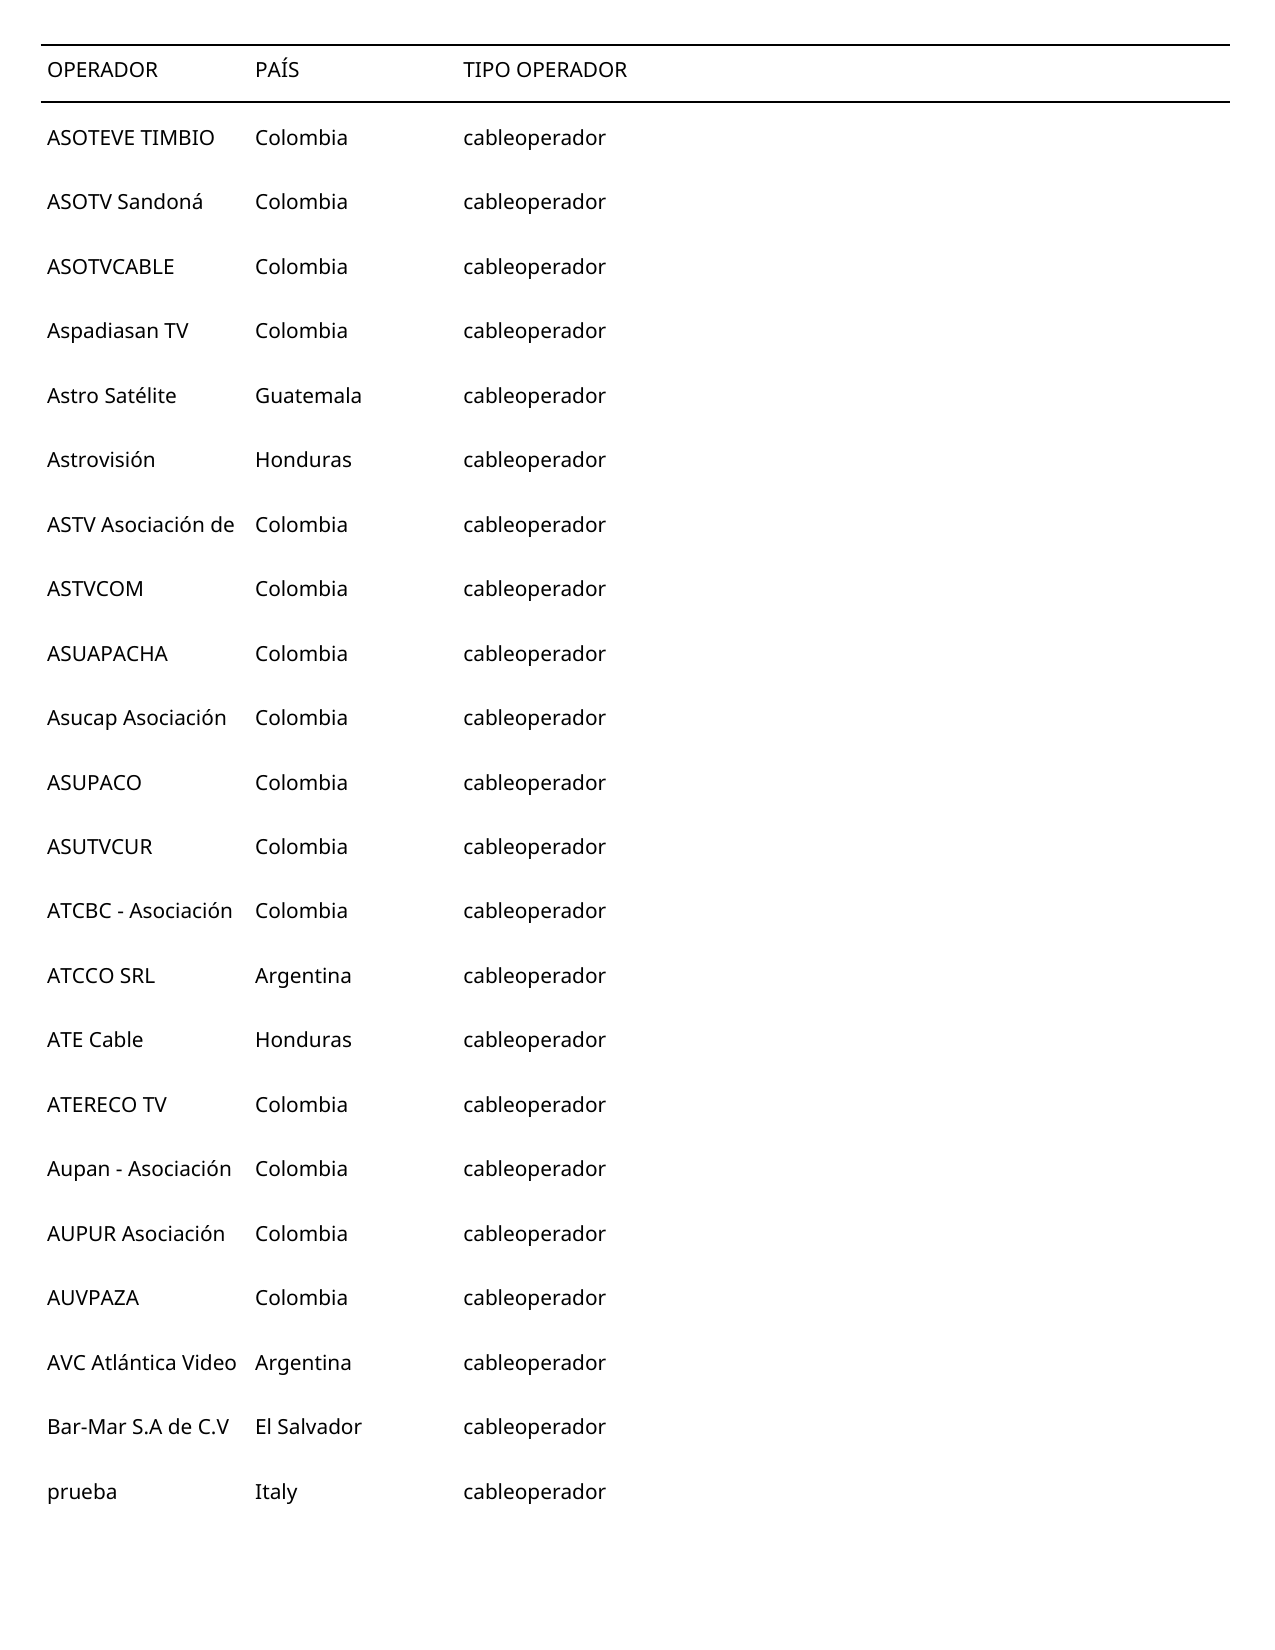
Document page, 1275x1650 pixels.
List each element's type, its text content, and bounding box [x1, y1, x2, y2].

table_cell PAÍS [255, 55, 463, 96]
table_cell [0, 188, 41, 228]
table_cell ASUAPACHA [47, 639, 255, 679]
table_cell Aupan - Asociación [47, 1155, 255, 1195]
table_cell [0, 96, 41, 102]
table_cell [671, 1155, 1234, 1195]
table_cell cableoperador [463, 639, 671, 679]
table_cell [0, 808, 41, 832]
table_cell cableoperador [463, 123, 671, 163]
table_cell [1234, 1477, 1275, 1517]
table_cell [1234, 937, 1275, 961]
table_cell Colombia [255, 832, 463, 873]
table_cell [671, 808, 1234, 832]
table_cell [255, 1453, 463, 1477]
table_cell [0, 1324, 41, 1348]
table_cell [1234, 486, 1275, 510]
table_cell [671, 46, 1234, 55]
table_cell [671, 550, 1234, 574]
table_cell [41, 1324, 47, 1348]
table_cell [1234, 1348, 1275, 1388]
table_cell [671, 1413, 1234, 1453]
table_cell [0, 679, 41, 703]
table_cell [671, 1195, 1234, 1219]
table_cell [1234, 550, 1275, 574]
table_cell [463, 96, 671, 101]
table_cell Aspadiasan TV [47, 316, 255, 357]
table_cell [0, 421, 41, 445]
table_cell [41, 1389, 47, 1412]
table_cell [0, 639, 41, 679]
table_cell [47, 1195, 255, 1219]
table_cell [47, 615, 255, 639]
table_cell [47, 96, 255, 101]
table_cell [41, 293, 47, 316]
table_cell Colombia [255, 1155, 463, 1195]
table_cell cableoperador [463, 316, 671, 357]
table_cell cableoperador [463, 1477, 671, 1517]
table_cell [255, 1131, 463, 1154]
table_cell [0, 873, 41, 897]
table_cell [41, 486, 47, 510]
table_cell Colombia [255, 123, 463, 163]
table_cell [0, 703, 41, 744]
table_cell [671, 1324, 1234, 1348]
table_cell [0, 937, 41, 961]
table_cell Colombia [255, 316, 463, 357]
table_cell AUPUR Asociación [47, 1219, 255, 1259]
table_cell ASOTV Sandoná [47, 188, 255, 228]
table_cell [0, 1195, 41, 1219]
table_cell [1234, 123, 1275, 163]
table_cell [41, 703, 47, 744]
table_cell [1234, 96, 1275, 102]
table_cell [255, 1066, 463, 1090]
table_cell [47, 1389, 255, 1412]
table_cell [463, 1389, 671, 1412]
table_cell [463, 808, 671, 832]
table_cell [47, 421, 255, 445]
table_cell cableoperador [463, 1284, 671, 1324]
table_cell [671, 55, 1234, 96]
table_header [463, 0, 671, 44]
table_cell [255, 293, 463, 316]
table_cell cableoperador [463, 897, 671, 937]
table_cell [41, 1348, 47, 1388]
table_cell [671, 937, 1234, 961]
table_cell [671, 445, 1234, 486]
table_cell [255, 1324, 463, 1348]
table_cell [1234, 164, 1275, 187]
table_cell [255, 937, 463, 961]
table_cell [41, 639, 47, 679]
table_header [255, 0, 463, 44]
table_cell Argentina [255, 961, 463, 1002]
table_cell [41, 744, 47, 768]
table_cell [0, 104, 41, 123]
table_cell [1234, 744, 1275, 768]
table_cell [0, 961, 41, 1002]
table_cell [255, 104, 463, 123]
table_cell cableoperador [463, 252, 671, 292]
table_cell [671, 1090, 1234, 1131]
table_cell [463, 1453, 671, 1477]
table_cell [47, 1453, 255, 1477]
table_cell [463, 873, 671, 897]
table_cell [41, 1131, 47, 1154]
table_cell [463, 486, 671, 510]
table_cell [0, 55, 41, 96]
table_cell Colombia [255, 768, 463, 808]
table_cell [41, 252, 47, 292]
table_cell [41, 1066, 47, 1090]
table_cell [41, 897, 47, 937]
table_cell [41, 55, 47, 96]
table_cell ATCCO SRL [47, 961, 255, 1002]
table_cell [47, 1324, 255, 1348]
table_cell ASUPACO [47, 768, 255, 808]
table_cell [1234, 55, 1275, 96]
table_cell [0, 832, 41, 873]
table_cell [41, 1155, 47, 1195]
table_cell [255, 164, 463, 187]
table_cell [671, 703, 1234, 744]
table_cell [47, 104, 255, 123]
table_cell [41, 123, 47, 163]
table_cell ASOTEVE TIMBIO [47, 123, 255, 163]
table_cell [0, 357, 41, 381]
table_cell Colombia [255, 703, 463, 744]
table_cell [0, 768, 41, 808]
table_cell cableoperador [463, 1413, 671, 1453]
table_cell [463, 1066, 671, 1090]
table_cell Colombia [255, 1090, 463, 1131]
table_cell [1234, 316, 1275, 357]
table_header [47, 0, 255, 44]
table_cell [671, 164, 1234, 187]
table_header [41, 0, 47, 44]
table_cell [1234, 510, 1275, 550]
table_cell cableoperador [463, 510, 671, 550]
table_cell ATCBC - Asociación [47, 897, 255, 937]
table_cell cableoperador [463, 768, 671, 808]
table_cell [1234, 1284, 1275, 1324]
table_cell [41, 46, 47, 55]
table_cell [463, 1195, 671, 1219]
table_cell [255, 357, 463, 381]
table_cell [671, 1026, 1234, 1066]
table_cell [0, 445, 41, 486]
table_cell [41, 104, 47, 123]
table_cell Colombia [255, 510, 463, 550]
table_cell [255, 1389, 463, 1412]
table_cell [671, 357, 1234, 381]
table_cell [41, 1002, 47, 1026]
table_cell Asucap Asociación [47, 703, 255, 744]
table_cell [1234, 679, 1275, 703]
table_cell [255, 228, 463, 252]
table_cell [1234, 421, 1275, 445]
table_cell [0, 1026, 41, 1066]
table_cell [41, 808, 47, 832]
table_cell Guatemala [255, 381, 463, 421]
table_cell [0, 1389, 41, 1412]
table_cell [1234, 961, 1275, 1002]
table_cell [47, 164, 255, 187]
table_cell [47, 744, 255, 768]
table_cell [41, 1026, 47, 1066]
table_cell [47, 46, 255, 55]
table_cell [41, 357, 47, 381]
table_cell Italy [255, 1477, 463, 1517]
table_cell [47, 550, 255, 574]
table_cell [41, 1090, 47, 1131]
table_cell [1234, 1066, 1275, 1090]
table_cell [671, 639, 1234, 679]
table_cell cableoperador [463, 1219, 671, 1259]
table_cell [463, 1131, 671, 1154]
table_cell [463, 550, 671, 574]
table_cell [671, 1453, 1234, 1477]
table_cell [1234, 1260, 1275, 1283]
table_cell El Salvador [255, 1413, 463, 1453]
table_cell Astrovisión [47, 445, 255, 486]
table_cell [0, 1260, 41, 1283]
table_cell [41, 1219, 47, 1259]
table_cell [671, 252, 1234, 292]
table_cell Argentina [255, 1348, 463, 1388]
table_cell [671, 744, 1234, 768]
table_cell [463, 104, 671, 123]
table_cell [0, 1002, 41, 1026]
table_cell [671, 1284, 1234, 1324]
table_cell [41, 1284, 47, 1324]
table_cell ASTVCOM [47, 574, 255, 615]
table_cell [255, 873, 463, 897]
table_cell [1234, 1453, 1275, 1477]
table_cell [463, 1260, 671, 1283]
table_cell cableoperador [463, 1026, 671, 1066]
table_cell Colombia [255, 897, 463, 937]
table_cell ASUTVCUR [47, 832, 255, 873]
table_cell [463, 46, 671, 55]
table_cell cableoperador [463, 832, 671, 873]
table_cell [0, 1284, 41, 1324]
table_cell TIPO OPERADOR [463, 55, 671, 96]
table_cell [47, 808, 255, 832]
table_cell [1234, 768, 1275, 808]
table_cell [41, 1195, 47, 1219]
table_cell [255, 615, 463, 639]
table_cell [41, 445, 47, 486]
table_cell [1234, 897, 1275, 937]
table_cell AUVPAZA [47, 1284, 255, 1324]
table_cell [1234, 228, 1275, 252]
table_cell [671, 96, 1234, 102]
table_cell [47, 937, 255, 961]
table_cell [0, 1155, 41, 1195]
table_cell [671, 381, 1234, 421]
table_cell [41, 937, 47, 961]
table_cell [671, 574, 1234, 615]
table_cell [1234, 188, 1275, 228]
table_cell [1234, 46, 1275, 55]
table_cell [0, 510, 41, 550]
table_cell [0, 615, 41, 639]
table_cell [255, 679, 463, 703]
table_cell [0, 1219, 41, 1259]
table_cell Honduras [255, 1026, 463, 1066]
table_cell [41, 188, 47, 228]
table_cell [1234, 252, 1275, 292]
table_cell [0, 164, 41, 187]
table_cell [0, 574, 41, 615]
table_cell [1234, 1090, 1275, 1131]
table_cell [463, 615, 671, 639]
table_cell [671, 1477, 1234, 1517]
table_cell [255, 46, 463, 55]
table_cell [671, 897, 1234, 937]
table_cell [671, 316, 1234, 357]
table_cell [463, 293, 671, 316]
table_cell cableoperador [463, 703, 671, 744]
table_cell [0, 550, 41, 574]
table_cell Honduras [255, 445, 463, 486]
table_cell [41, 1413, 47, 1453]
table_cell [0, 1090, 41, 1131]
table_cell [0, 1131, 41, 1154]
table_cell [463, 357, 671, 381]
table_cell [463, 937, 671, 961]
table_cell [671, 1219, 1234, 1259]
table_cell Colombia [255, 639, 463, 679]
table_cell [0, 897, 41, 937]
table_cell Colombia [255, 1284, 463, 1324]
table_cell OPERADOR [47, 55, 255, 96]
table_cell prueba [47, 1477, 255, 1517]
table_cell [41, 679, 47, 703]
table_cell [671, 768, 1234, 808]
table_cell cableoperador [463, 188, 671, 228]
table_header [671, 0, 1234, 45]
table_cell [255, 486, 463, 510]
table_cell [41, 768, 47, 808]
table_cell ASOTVCABLE [47, 252, 255, 292]
table_cell [0, 46, 41, 55]
table_cell [47, 1131, 255, 1154]
table_cell cableoperador [463, 1155, 671, 1195]
table_cell [255, 1195, 463, 1219]
table_cell Colombia [255, 252, 463, 292]
table_cell [1234, 1002, 1275, 1026]
table_cell [47, 293, 255, 316]
table_cell cableoperador [463, 961, 671, 1002]
table_cell [1234, 615, 1275, 639]
table_cell [671, 679, 1234, 703]
table_cell [41, 961, 47, 1002]
table_cell [41, 832, 47, 873]
table_cell [47, 679, 255, 703]
table_cell Colombia [255, 574, 463, 615]
table_cell [1234, 104, 1275, 123]
table_cell [0, 1348, 41, 1388]
table_cell [671, 1348, 1234, 1388]
table_cell [463, 421, 671, 445]
table_cell [0, 1453, 41, 1477]
table_cell [255, 421, 463, 445]
table_cell [41, 316, 47, 357]
table_cell cableoperador [463, 574, 671, 615]
table_cell [671, 1260, 1234, 1283]
table_cell Bar-Mar S.A de C.V [47, 1413, 255, 1453]
table_cell [671, 1002, 1234, 1026]
table_cell [1234, 1413, 1275, 1453]
table_cell [1234, 293, 1275, 316]
table_cell [1234, 1219, 1275, 1259]
table_cell [671, 1066, 1234, 1090]
table_cell [41, 615, 47, 639]
table_cell [671, 104, 1234, 123]
table_cell [47, 357, 255, 381]
table_cell [0, 1477, 41, 1517]
table_cell [47, 1002, 255, 1026]
table_cell [0, 1066, 41, 1090]
table_cell [47, 228, 255, 252]
table_cell [0, 293, 41, 316]
table_cell [0, 381, 41, 421]
table_cell [0, 316, 41, 357]
table_cell [41, 421, 47, 445]
table_cell [671, 293, 1234, 316]
table_cell [1234, 357, 1275, 381]
table_cell [671, 1131, 1234, 1154]
table_cell [671, 615, 1234, 639]
table_cell ASTV Asociación de [47, 510, 255, 550]
table_cell [1234, 1195, 1275, 1219]
table_cell [41, 574, 47, 615]
table_cell [1234, 574, 1275, 615]
table_cell [1234, 1155, 1275, 1195]
table_cell [463, 228, 671, 252]
table_header [0, 0, 41, 45]
table_cell [1234, 1389, 1275, 1412]
table_cell [41, 873, 47, 897]
table_cell [255, 1002, 463, 1026]
table_cell [1234, 381, 1275, 421]
table_cell [463, 1002, 671, 1026]
table_cell [671, 188, 1234, 228]
table_cell [1234, 873, 1275, 897]
table_cell [255, 550, 463, 574]
table_cell [1234, 832, 1275, 873]
table_cell [41, 510, 47, 550]
table_cell [0, 228, 41, 252]
table_cell [47, 1260, 255, 1283]
table_cell [463, 679, 671, 703]
table_cell cableoperador [463, 1090, 671, 1131]
table_cell AVC Atlántica Video [47, 1348, 255, 1388]
table_cell [671, 961, 1234, 1002]
table_cell [41, 550, 47, 574]
table_cell [0, 123, 41, 163]
table_cell [255, 744, 463, 768]
table_cell [41, 1477, 47, 1517]
table_cell [41, 1453, 47, 1477]
table_cell Colombia [255, 188, 463, 228]
table_cell [671, 228, 1234, 252]
table_cell [0, 1413, 41, 1453]
table_cell [0, 486, 41, 510]
table_cell cableoperador [463, 381, 671, 421]
table_cell [0, 252, 41, 292]
table_cell ATE Cable [47, 1026, 255, 1066]
table_cell [671, 510, 1234, 550]
table_cell [671, 486, 1234, 510]
table_cell [671, 123, 1234, 163]
table_cell [255, 1260, 463, 1283]
table_cell [1234, 1324, 1275, 1348]
table_cell [671, 1389, 1234, 1412]
table_cell [1234, 1026, 1275, 1066]
table_cell [463, 1324, 671, 1348]
table_cell [1234, 808, 1275, 832]
table_cell [463, 164, 671, 187]
table_cell [255, 96, 463, 101]
table_cell cableoperador [463, 445, 671, 486]
table_cell cableoperador [463, 1348, 671, 1388]
table_header [1234, 0, 1275, 45]
table_cell [41, 164, 47, 187]
table_cell Colombia [255, 1219, 463, 1259]
table_cell [1234, 639, 1275, 679]
table_cell [671, 873, 1234, 897]
table_cell ATERECO TV [47, 1090, 255, 1131]
table_cell [47, 1066, 255, 1090]
table_cell [41, 228, 47, 252]
table_cell [47, 873, 255, 897]
table_cell [41, 381, 47, 421]
table_cell [255, 808, 463, 832]
table_cell [41, 1260, 47, 1283]
table_cell [671, 832, 1234, 873]
table_cell [0, 744, 41, 768]
table_cell Astro Satélite [47, 381, 255, 421]
table_cell [1234, 703, 1275, 744]
table_cell [463, 744, 671, 768]
table_cell [671, 421, 1234, 445]
table_cell [1234, 1131, 1275, 1154]
table_cell [1234, 445, 1275, 486]
table_cell [47, 486, 255, 510]
